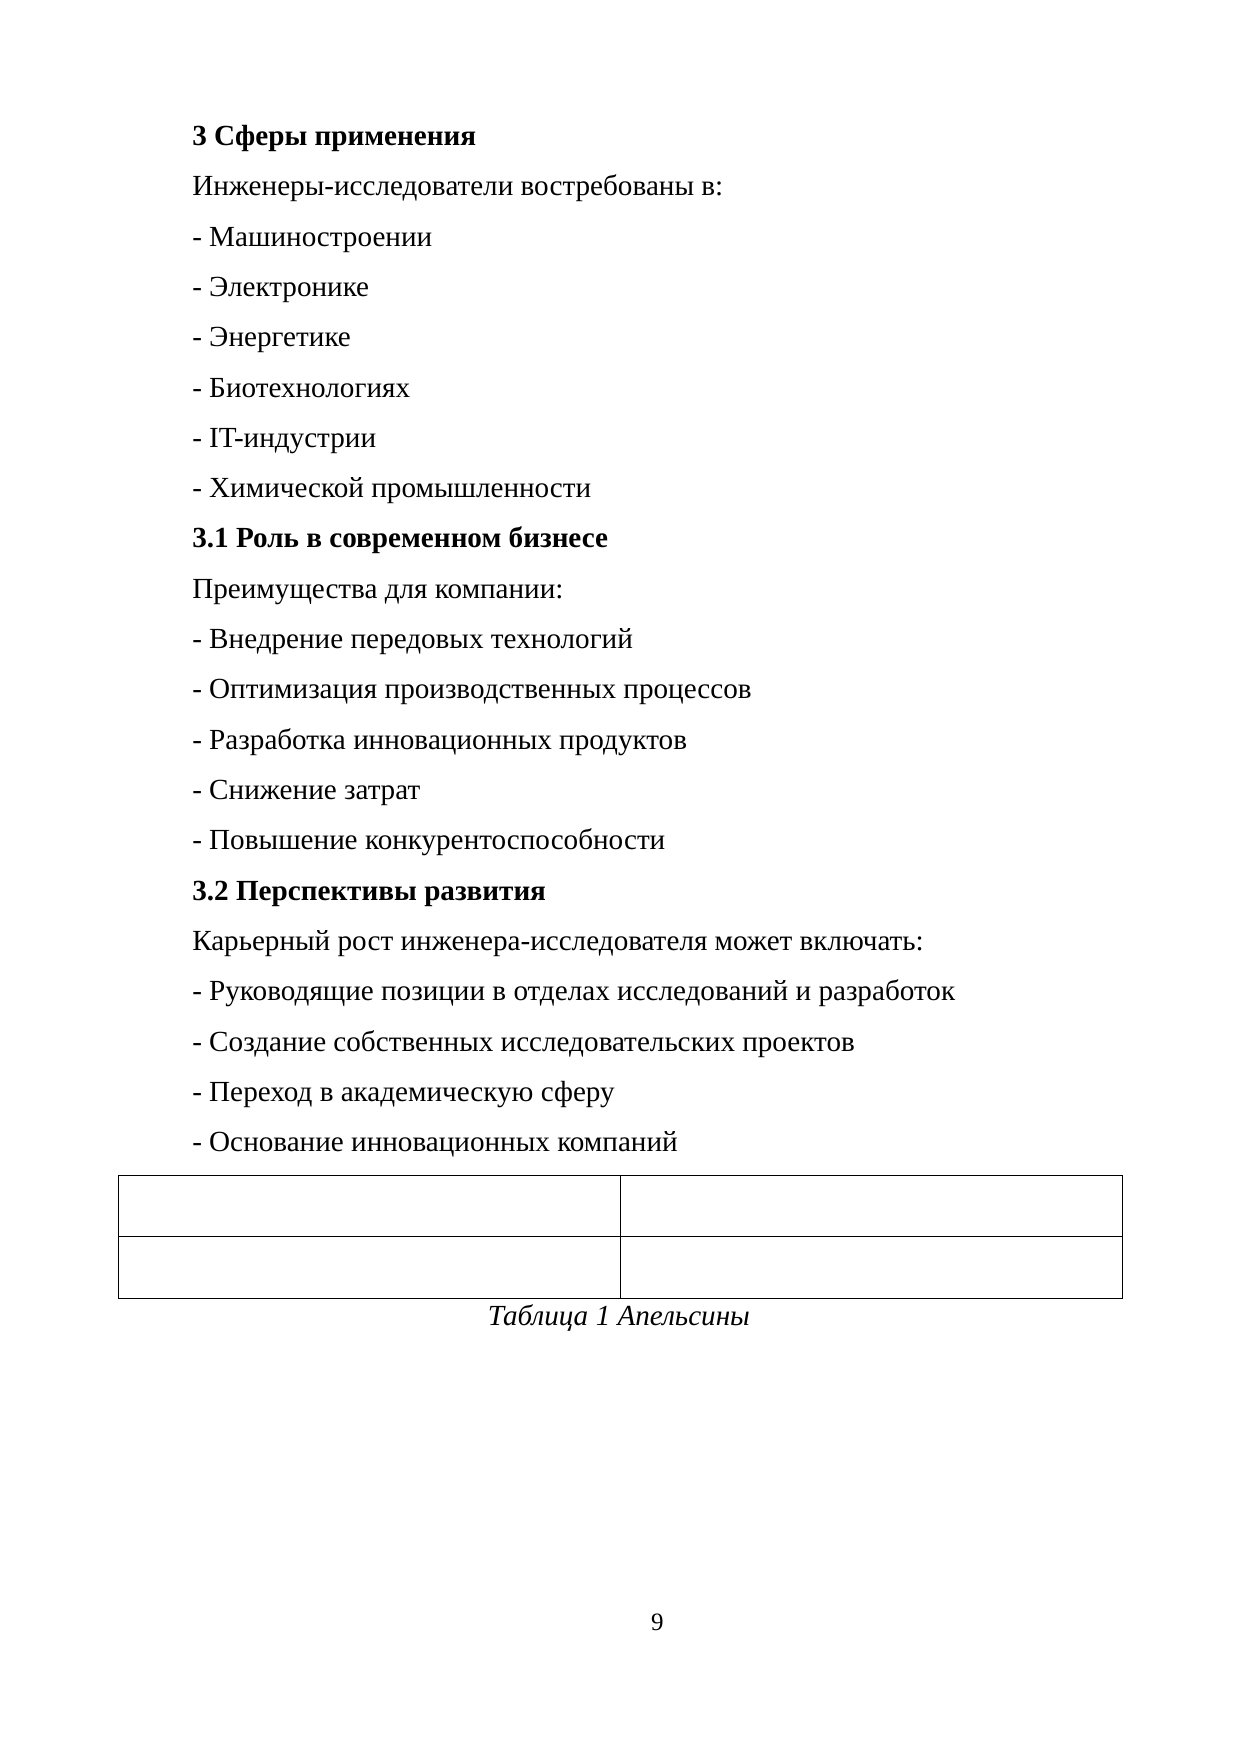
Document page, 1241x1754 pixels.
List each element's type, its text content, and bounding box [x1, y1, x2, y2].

subtitle Сферы применения [118, 118, 1122, 152]
text - Биотехнологиях [118, 370, 1122, 403]
text - Разработка инновационных продуктов [118, 722, 1122, 755]
text - Машиностроении [118, 219, 1122, 252]
text Таблица 1 Апельсины [118, 1299, 1122, 1332]
text Преимущества для компании: [118, 571, 1122, 604]
text - Энергетике [118, 319, 1122, 353]
table_cell [621, 1237, 1122, 1298]
subtitle Роль в современном бизнесе [118, 521, 1122, 554]
text - Химической промышленности [118, 470, 1122, 504]
text - Электронике [118, 269, 1122, 303]
text - Снижение затрат [118, 772, 1122, 806]
text - Оптимизация производственных процессов [118, 672, 1122, 705]
text Карьерный рост инженера-исследователя может включать: [118, 923, 1122, 957]
table_header [621, 1176, 1122, 1236]
table_header [119, 1176, 620, 1236]
text - Создание собственных исследовательских проектов [118, 1024, 1122, 1057]
text - IT-индустрии [118, 420, 1122, 453]
text - Внедрение передовых технологий [118, 621, 1122, 655]
subtitle Перспективы развития [118, 873, 1122, 906]
text - Повышение конкурентоспособности [118, 822, 1122, 856]
text - Руководящие позиции в отделах исследований и разработок [118, 973, 1122, 1007]
table_cell [119, 1237, 620, 1298]
text Инженеры-исследователи востребованы в: [118, 168, 1122, 202]
text - Переход в академическую сферу [118, 1074, 1122, 1108]
text - Основание инновационных компаний [118, 1124, 1122, 1158]
